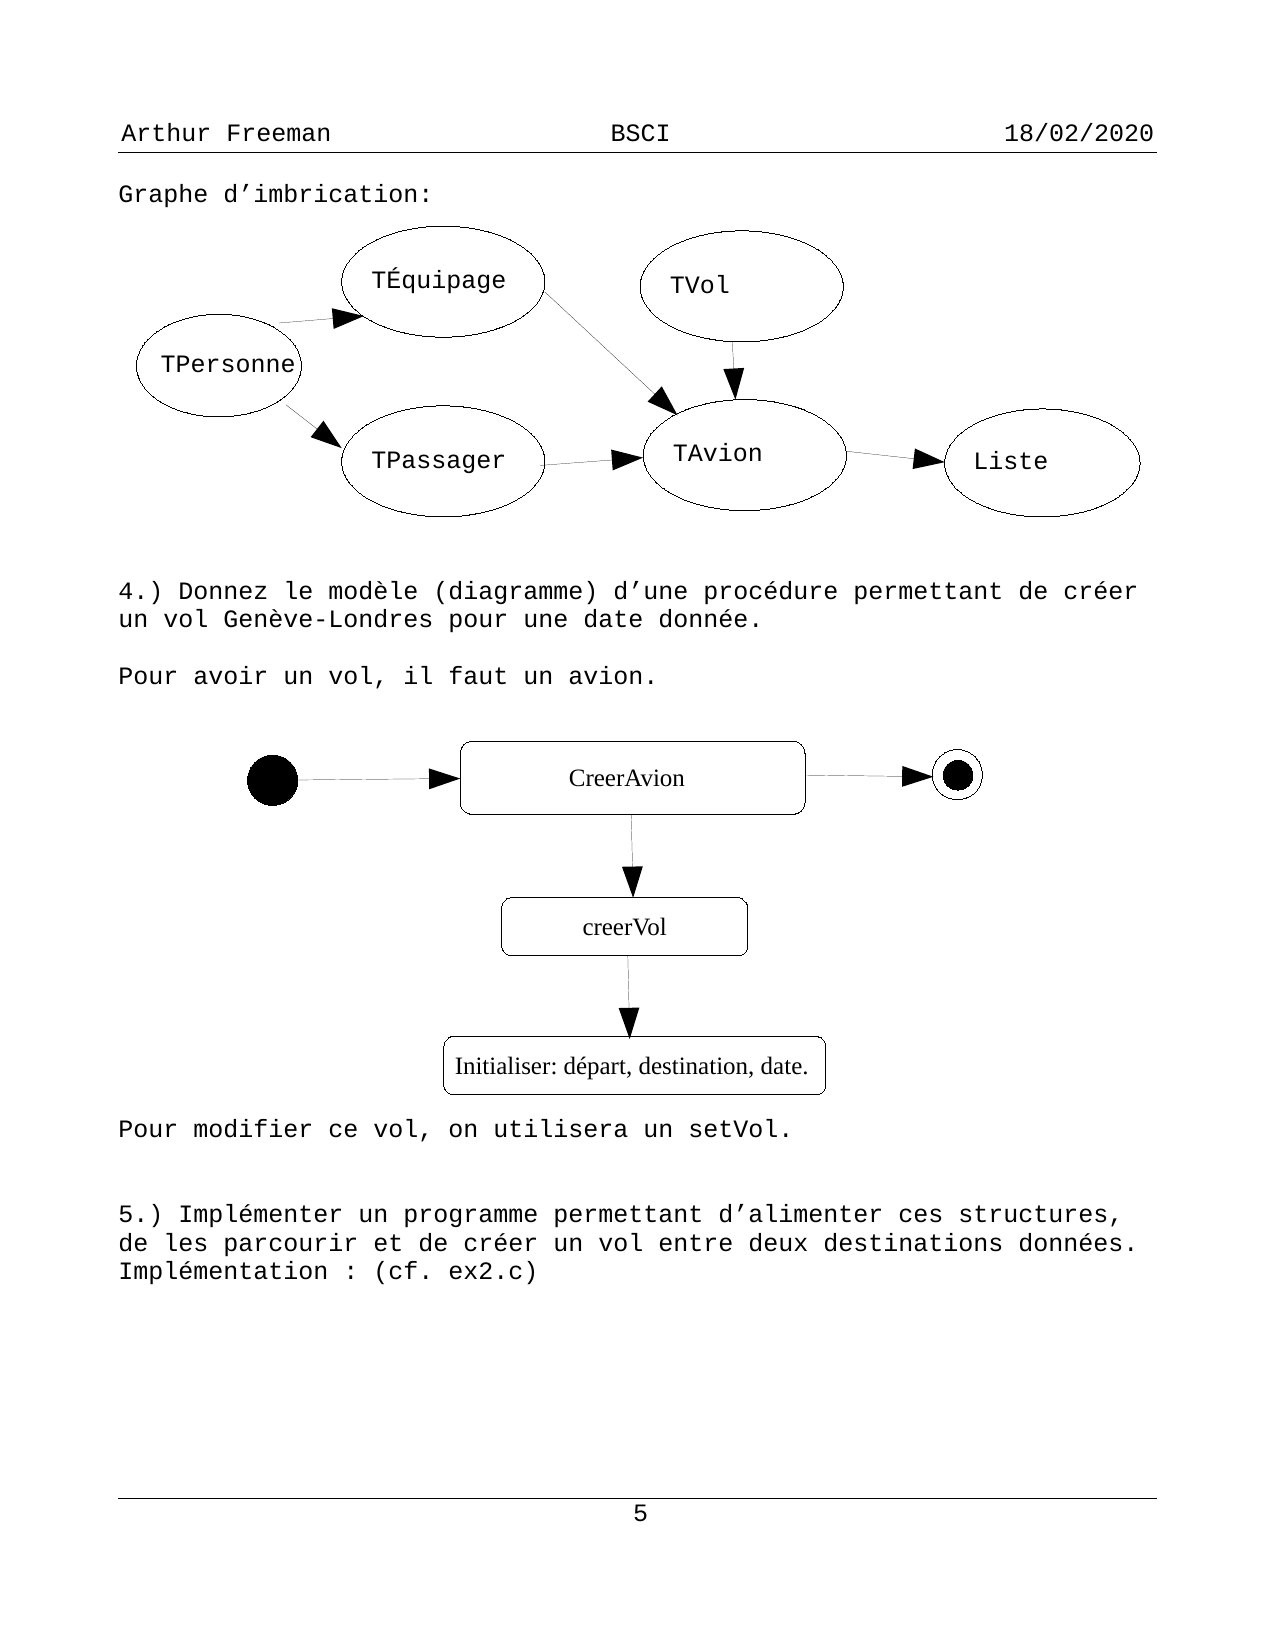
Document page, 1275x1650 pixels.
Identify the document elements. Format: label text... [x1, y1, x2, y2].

text Implémentation : (cf. ex2.c) [118, 1258, 1157, 1287]
text Pour avoir un vol, il faut un avion. [118, 663, 1157, 692]
text 5.) Implémenter un programme permettant d’alimenter ces structures, de les parcourir et de créer un vol entre deux destinations données. [118, 1202, 1157, 1258]
text 4.) Donnez le modèle (diagramme) d’une procédure permettant de créer un vol Genève-Londres pour une date donnée. [118, 578, 1157, 635]
text Pour modifier ce vol, on utilisera un setVol. [118, 1117, 1157, 1145]
text Graphe d’imbrication: [118, 182, 1157, 210]
